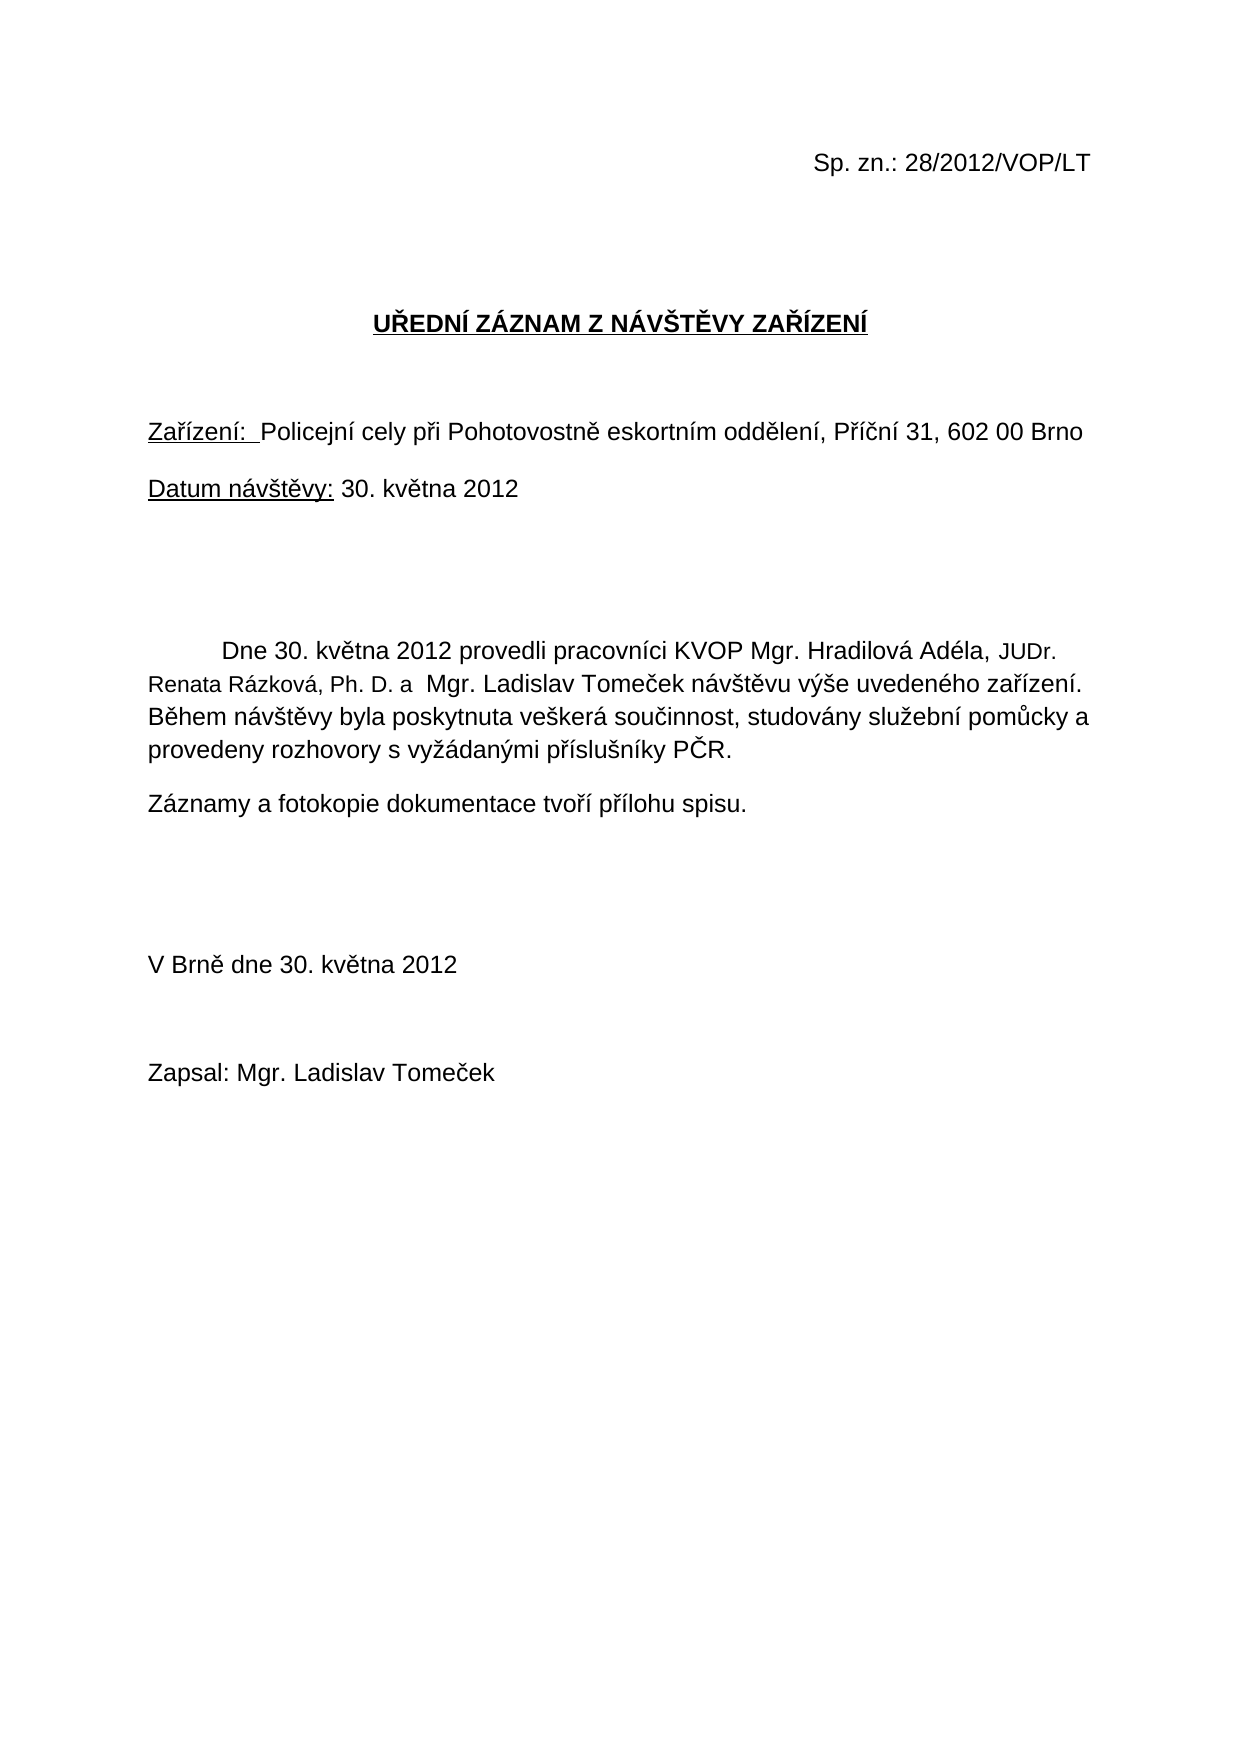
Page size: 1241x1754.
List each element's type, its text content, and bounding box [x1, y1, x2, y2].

text V Brně dne 30. května 2012 [148, 950, 1093, 979]
text UŘEDNÍ ZÁZNAM Z NÁVŠTĚVY ZAŘÍZENÍ [148, 309, 1093, 338]
text Sp. zn.: 28/2012/VOP/LT [148, 148, 1093, 176]
text Zařízení: Policejní cely při Pohotovostně eskortním oddělení, Příční 31, 602 00 Brno [148, 417, 1093, 446]
text Dne 30. května 2012 provedli pracovníci KVOP Mgr. Hradilová Adéla, JUDr. Renata Rázková, Ph. D. a Mgr. Ladislav Tomeček návštěvu výše uvedeného zařízení. Během návštěvy byla poskytnuta veškerá součinnost, studovány služební pomůcky a provedeny rozhovory s vyžádanými příslušníky PČR. [148, 636, 1093, 764]
text Zapsal: Mgr. Ladislav Tomeček [148, 1058, 1093, 1087]
text Datum návštěvy: 30. května 2012 [148, 474, 1093, 503]
text Záznamy a fotokopie dokumentace tvoří přílohu spisu. [148, 789, 1093, 818]
